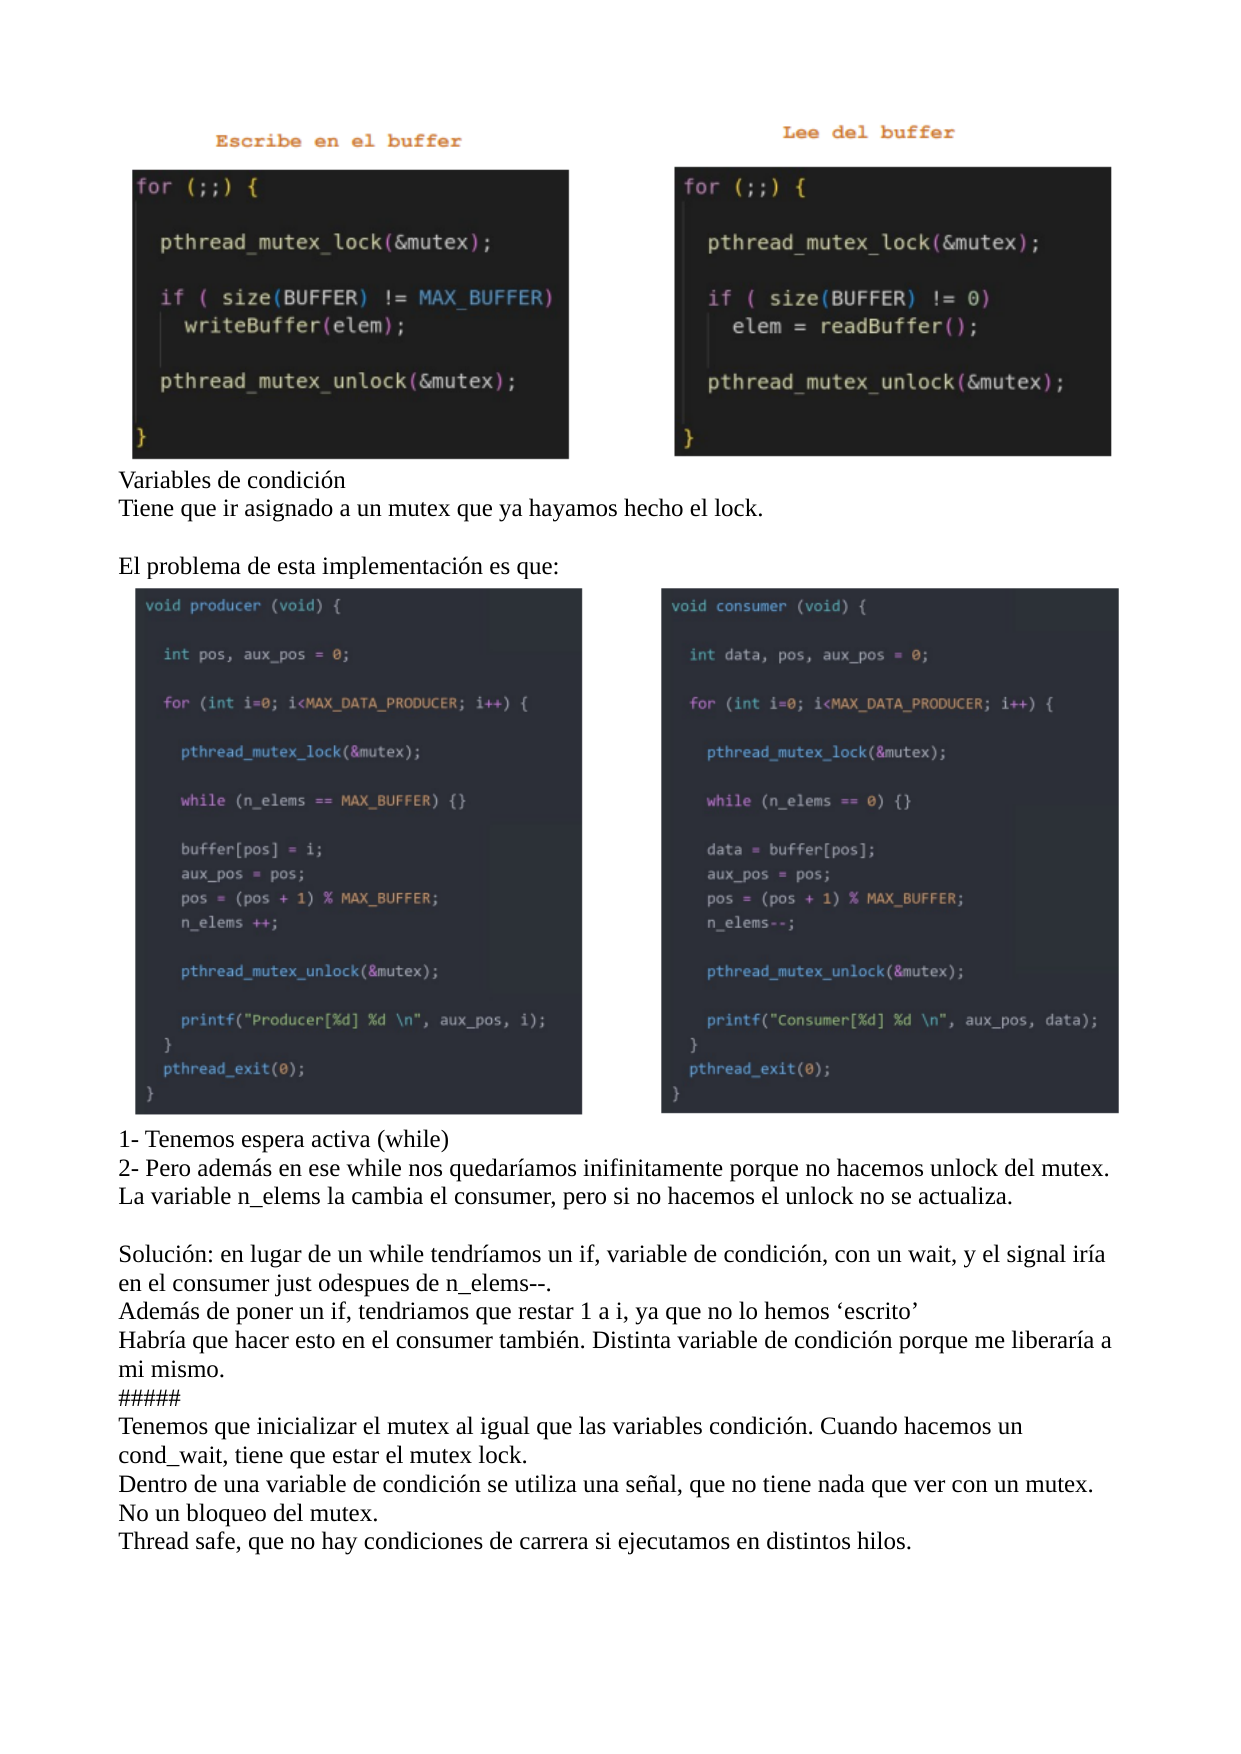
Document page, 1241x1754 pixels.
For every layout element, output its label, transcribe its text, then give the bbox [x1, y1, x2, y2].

text Variables de condición [118, 465, 1122, 493]
text Además de poner un if, tendriamos que restar 1 a i, ya que no lo hemos ‘escrito’ [118, 1296, 1122, 1325]
text Tenemos que inicializar el mutex al igual que las variables condición. Cuando hacemos un cond_wait, tiene que estar el mutex lock. [118, 1411, 1122, 1469]
text Dentro de una variable de condición se utiliza una señal, que no tiene nada que ver con un mutex. No un bloqueo del mutex. [118, 1469, 1122, 1526]
text Thread safe, que no hay condiciones de carrera si ejecutamos en distintos hilos. [118, 1526, 1122, 1555]
text Tiene que ir asignado a un mutex que ya hayamos hecho el lock. [118, 493, 1122, 522]
text Habría que hacer esto en el consumer también. Distinta variable de condición porque me liberaría a mi mismo. [118, 1325, 1122, 1383]
text Solución: en lugar de un while tendríamos un if, variable de condición, con un wait, y el signal iría en el consumer just odespues de n_elems--. [118, 1239, 1122, 1296]
text 1- Tenemos espera activa (while) [118, 1124, 1122, 1153]
picture [118, 579, 1123, 1124]
text 2- Pero además en ese while nos quedaríamos inifinitamente porque no hacemos unlock del mutex. La variable n_elems la cambia el consumer, pero si no hacemos el unlock no se actualiza. [118, 1153, 1122, 1210]
picture [118, 118, 1123, 465]
text ##### [118, 1383, 1122, 1411]
text El problema de esta implementación es que: [118, 551, 1122, 579]
